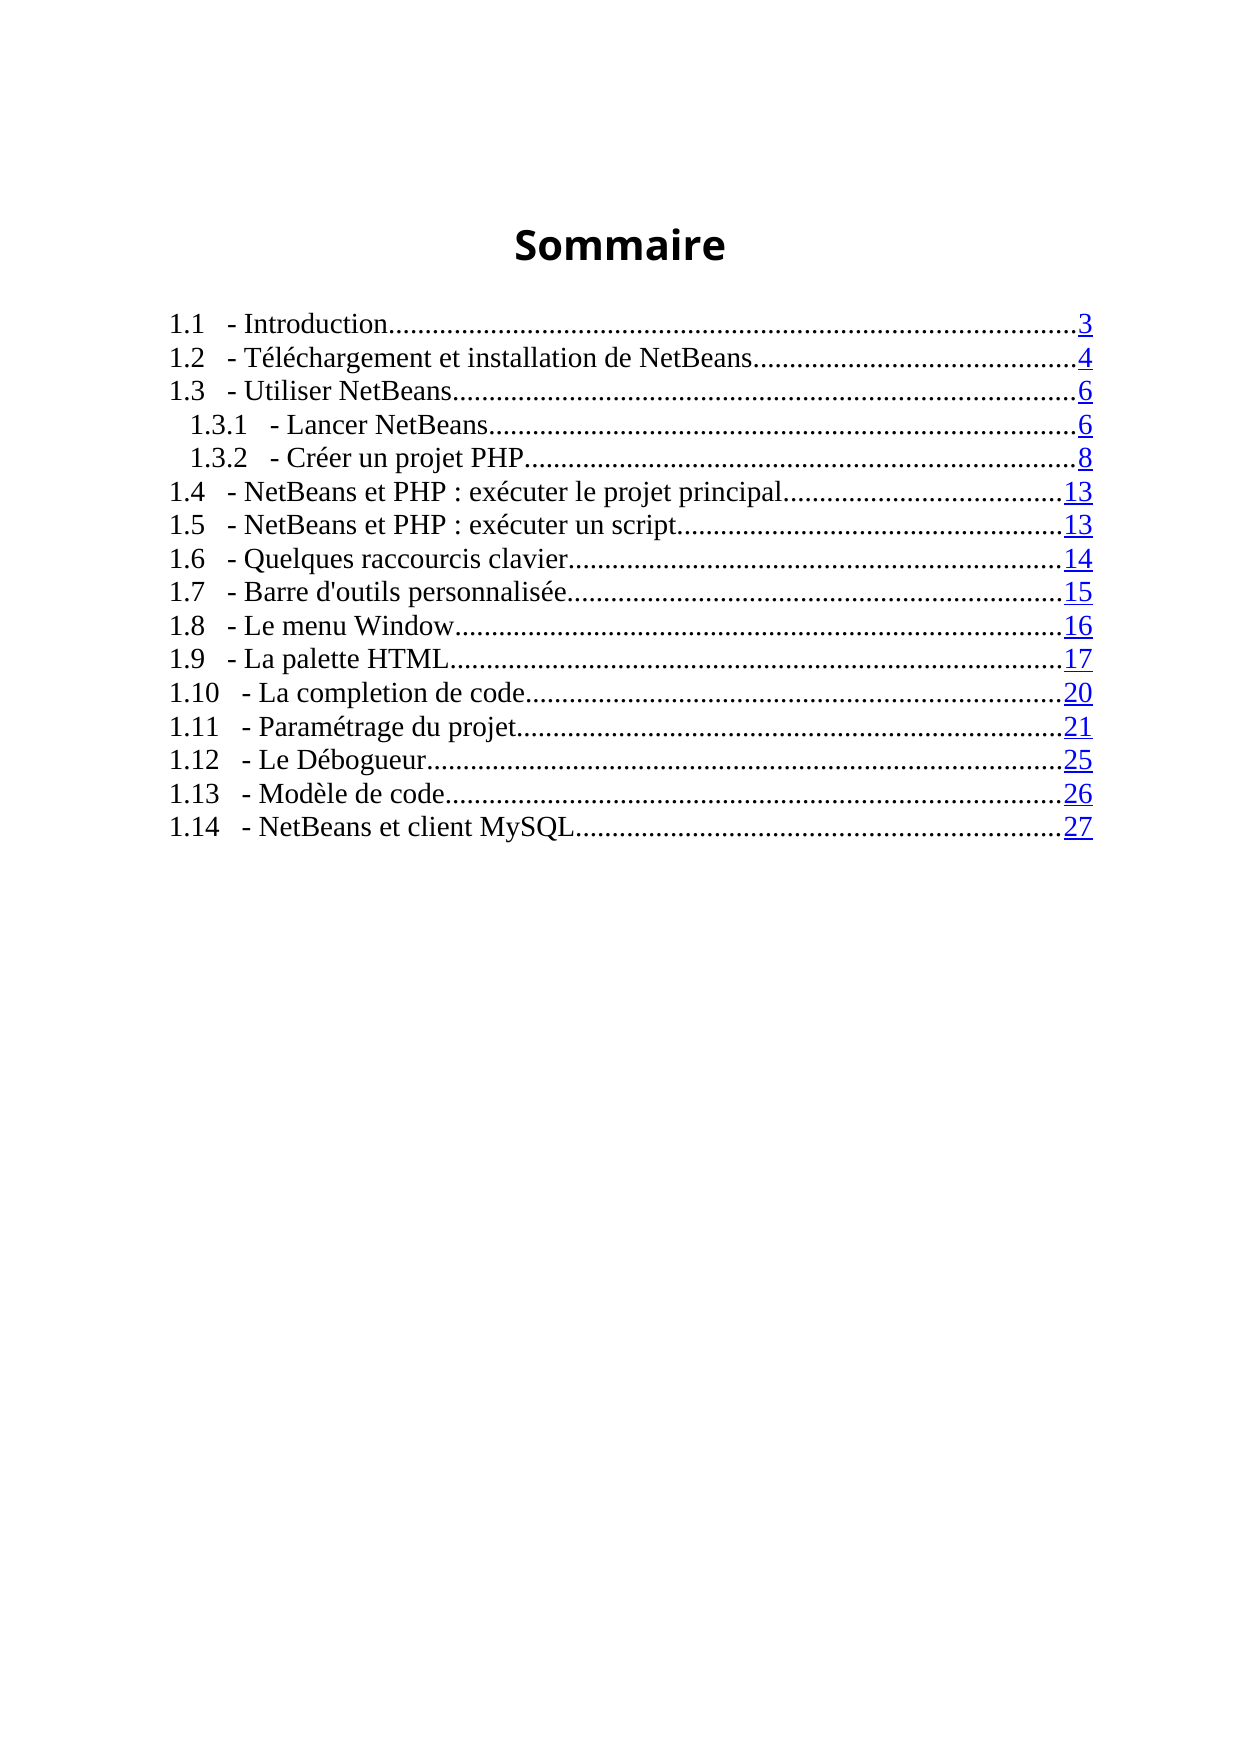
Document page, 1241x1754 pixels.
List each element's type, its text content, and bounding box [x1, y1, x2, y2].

text 1.3 - Utiliser NetBeans 6 [168, 373, 1092, 407]
text 1.12 - Le Débogueur 25 [168, 742, 1092, 776]
text 1.3.1 - Lancer NetBeans 6 [189, 407, 1092, 440]
text 1.6 - Quelques raccourcis clavier 14 [168, 541, 1092, 574]
text 1.9 - La palette HTML 17 [168, 642, 1092, 675]
text 1.13 - Modèle de code 26 [168, 776, 1092, 809]
text 1.3.2 - Créer un projet PHP 8 [189, 440, 1092, 474]
text 1.4 - NetBeans et PHP : exécuter le projet principal 13 [168, 474, 1092, 507]
text 1.10 - La completion de code 20 [168, 675, 1092, 709]
text 1.1 - Introduction 3 [168, 306, 1092, 340]
text 1.5 - NetBeans et PHP : exécuter un script 13 [168, 507, 1092, 541]
text 1.11 - Paramétrage du projet 21 [168, 709, 1092, 742]
text 1.2 - Téléchargement et installation de NetBeans 4 [168, 340, 1092, 373]
text 1.7 - Barre d'outils personnalisée 15 [168, 574, 1092, 608]
text 1.8 - Le menu Window 16 [168, 608, 1092, 642]
text 1.14 - NetBeans et client MySQL 27 [168, 809, 1092, 843]
text Sommaire [148, 215, 1092, 272]
